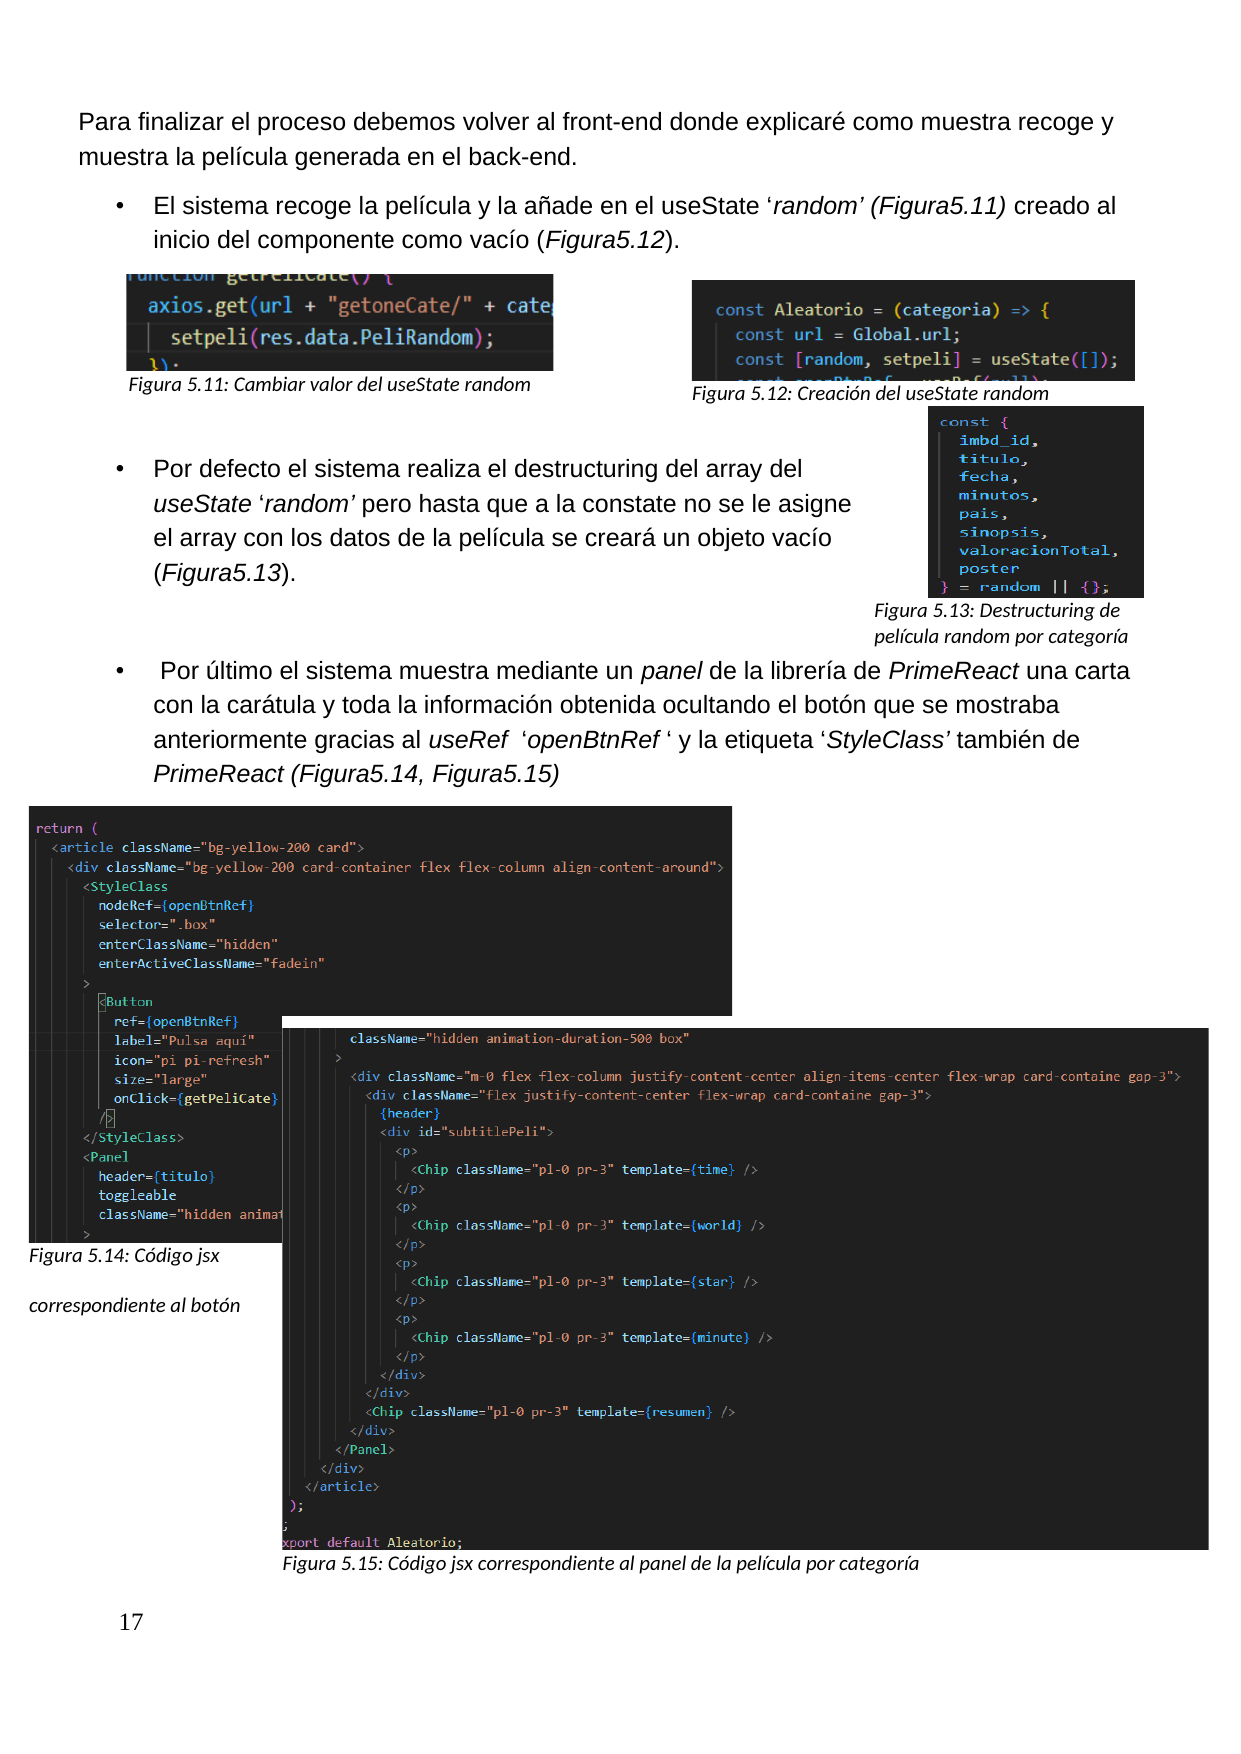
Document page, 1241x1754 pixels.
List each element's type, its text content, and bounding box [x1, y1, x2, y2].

list Por defecto el sistema realiza el destructuring del array del useState ‘random’ pero hasta que a la constate no se le asigne el array con los datos de la película se creará un objeto vacío (Figura5.13). [116, 454, 874, 586]
text Figura 5.14: Código jsx [29, 807, 732, 1268]
list Por último el sistema muestra mediante un panel de la librería de PrimeReact una carta con la carátula y toda la información obtenida ocultando el botón que se mostraba anteriormente gracias al useRef ‘openBtnRef ‘ y la etiqueta ‘StyleClass’ también de PrimeReact (Figura5.14, Figura5.15) [116, 656, 1152, 788]
text correspondiente al botón [29, 1293, 282, 1318]
picture [282, 1028, 1209, 1550]
list Figura 5.11: Cambiar valor del useState random [128, 371, 551, 396]
list El sistema recoge la película y la añade en el useState ‘random’ (Figura5.11) creado al inicio del componente como vacío (Figura5.12). [116, 191, 1152, 254]
list Figura 5.13: Destructuring de película random por categoría [874, 418, 1166, 648]
picture [928, 406, 1144, 598]
text Figura 5.15: Código jsx correspondiente al panel de la película por categoría [282, 1550, 1209, 1575]
text Para finalizar el proceso debemos volver al front-end donde explicaré como muestra recoge y muestra la película generada en el back-end. [78, 107, 1152, 170]
picture [691, 280, 1135, 381]
list Figura 5.12: Creación del useState random [692, 381, 1135, 406]
picture [126, 274, 554, 371]
